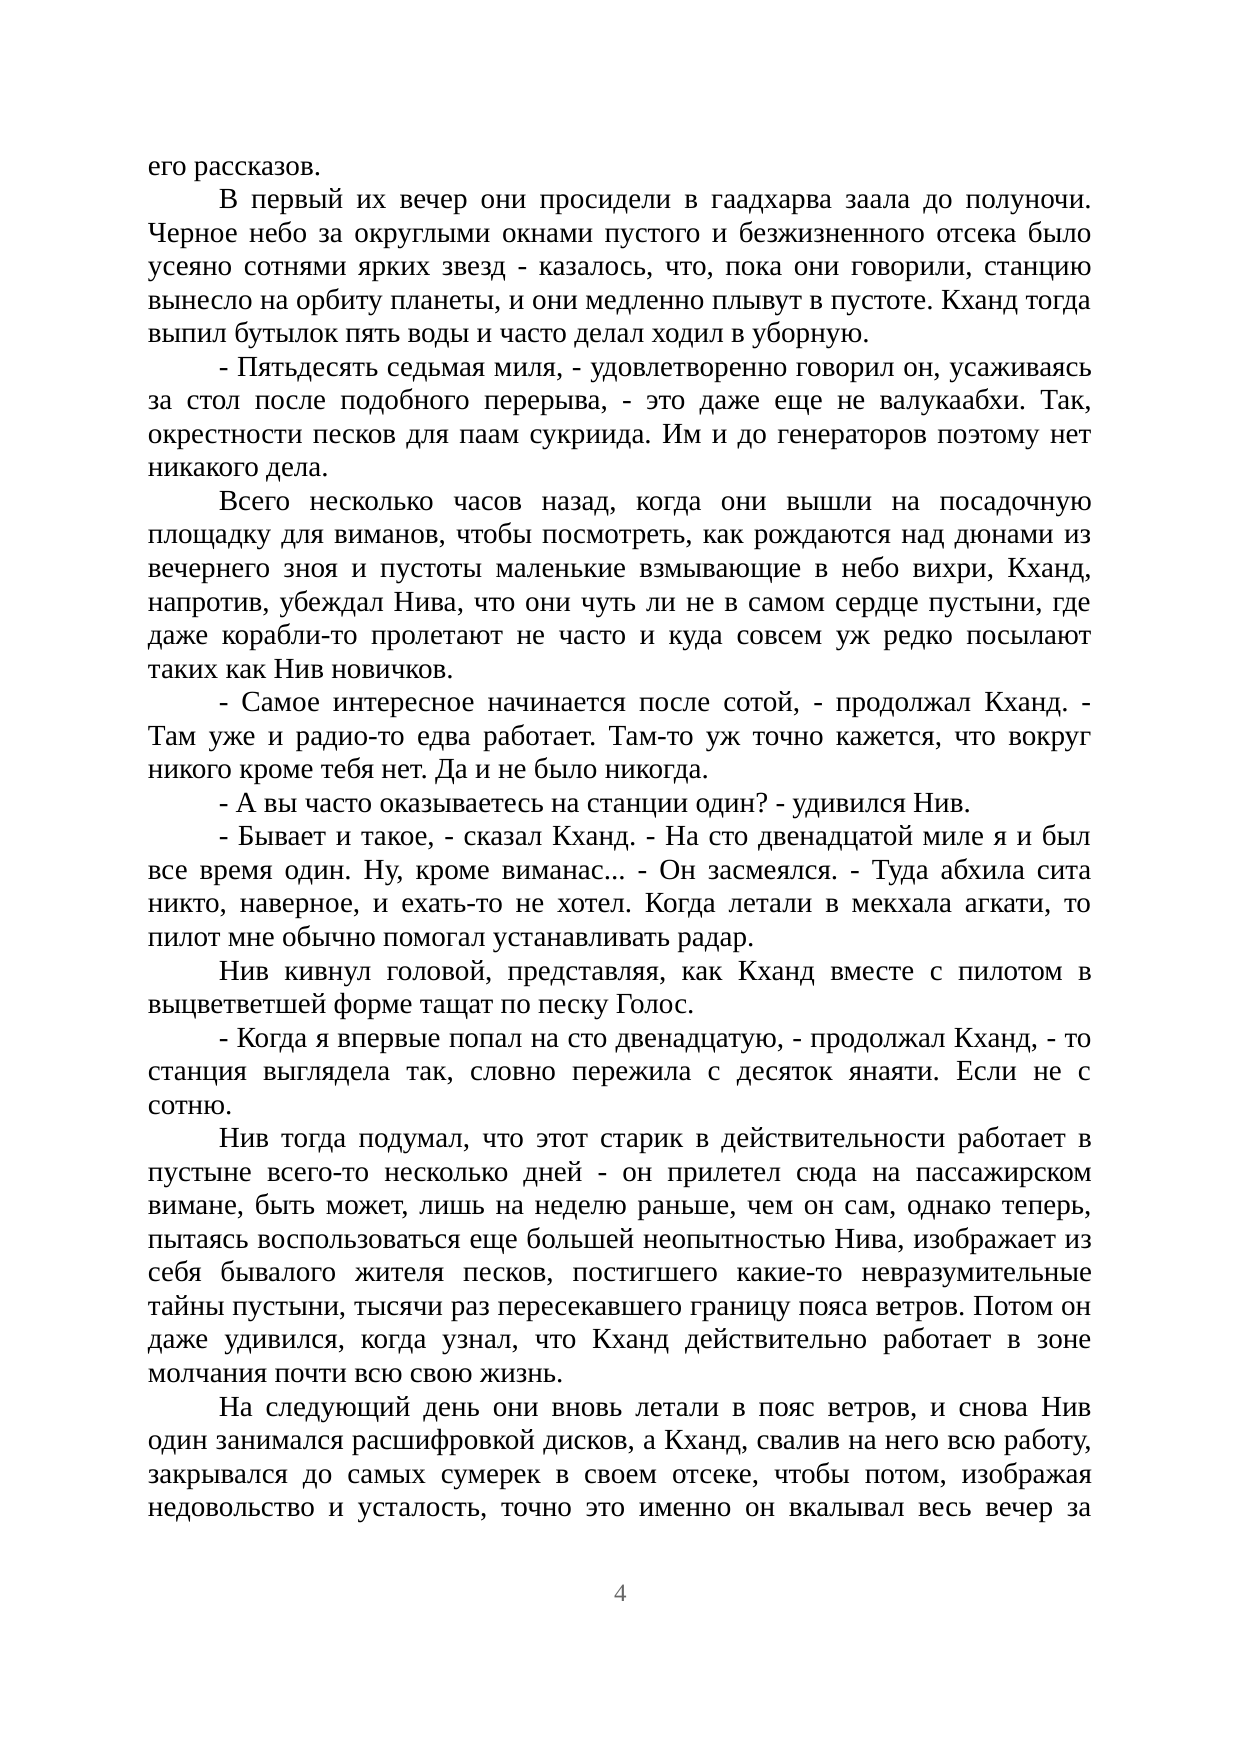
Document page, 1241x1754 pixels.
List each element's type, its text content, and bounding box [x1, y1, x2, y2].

text - Бывает и такое, - сказал Кханд. - На сто двенадцатой миле я и был все время один. Ну, кроме виманас... - Он засмеялся. - Туда абхила сита никто, наверное, и ехать-то не хотел. Когда летали в мекхала агкати, то пилот мне обычно помогал устанавливать радар. [148, 818, 1093, 953]
text Всего несколько часов назад, когда они вышли на посадочную площадку для виманов, чтобы посмотреть, как рождаются над дюнами из вечернего зноя и пустоты маленькие взмывающие в небо вихри, Кханд, напротив, убеждал Нива, что они чуть ли не в самом сердце пустыни, где даже корабли-то пролетают не часто и куда совсем уж редко посылают таких как Нив новичков. [148, 483, 1093, 684]
text - А вы часто оказываетесь на станции один? - удивился Нив. [148, 785, 1093, 818]
text Нив тогда подумал, что этот старик в действительности работает в пустыне всего-то несколько дней - он прилетел сюда на пассажирском вимане, быть может, лишь на неделю раньше, чем он сам, однако теперь, пытаясь воспользоваться еще большей неопытностью Нива, изображает из себя бывалого жителя песков, постигшего какие-то невразумительные тайны пустыни, тысячи раз пересекавшего границу пояса ветров. Потом он даже удивился, когда узнал, что Кханд действительно работает в зоне молчания почти всю свою жизнь. [148, 1120, 1093, 1389]
text - Самое интересное начинается после сотой, - продолжал Кханд. - Там уже и радио-то едва работает. Там-то уж точно кажется, что вокруг никого кроме тебя нет. Да и не было никогда. [148, 684, 1093, 785]
text В первый их вечер они просидели в гаадхарва заала до полуночи. Черное небо за округлыми окнами пустого и безжизненного отсека было усеяно сотнями ярких звезд - казалось, что, пока они говорили, станцию вынесло на орбиту планеты, и они медленно плывут в пустоте. Кханд тогда выпил бутылок пять воды и часто делал ходил в уборную. [148, 181, 1093, 349]
text - Пятьдесять седьмая миля, - удовлетворенно говорил он, усаживаясь за стол после подобного перерыва, - это даже еще не валукаабхи. Так, окрестности песков для паам сукриида. Им и до генераторов поэтому нет никакого дела. [148, 349, 1093, 483]
text его рассказов. [148, 148, 1093, 181]
text - Когда я впервые попал на сто двенадцатую, - продолжал Кханд, - то станция выглядела так, словно пережила с десяток янаяти. Если не с сотню. [148, 1020, 1093, 1120]
text На следующий день они вновь летали в пояс ветров, и снова Нив один занимался расшифровкой дисков, а Кханд, свалив на него всю работу, закрывался до самых сумерек в своем отсеке, чтобы потом, изображая недовольство и усталость, точно это именно он вкалывал весь вечер за [148, 1389, 1093, 1523]
text Нив кивнул головой, представляя, как Кханд вместе с пилотом в выцветветшей форме тащат по песку Голос. [148, 953, 1093, 1020]
